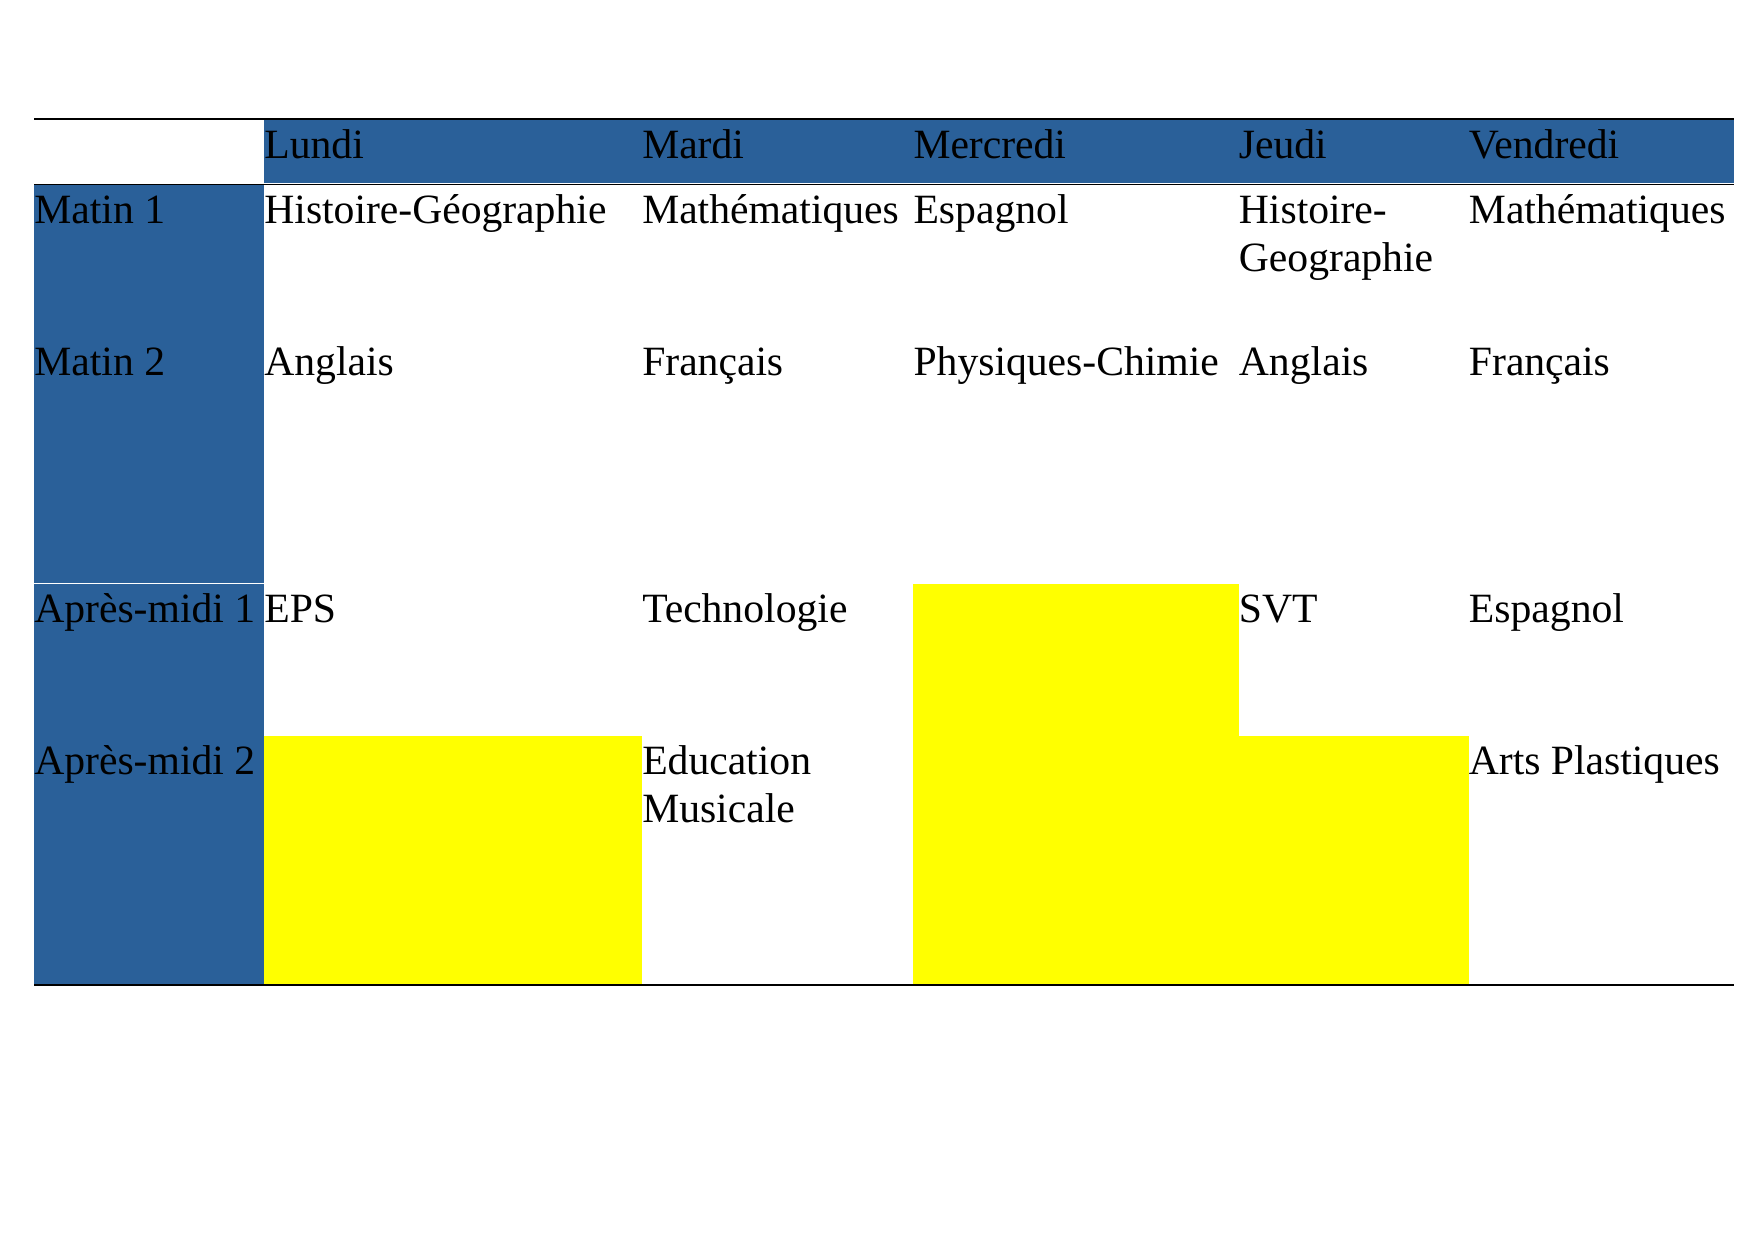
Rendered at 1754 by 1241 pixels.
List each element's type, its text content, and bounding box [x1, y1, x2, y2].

table_cell EPS [264, 584, 642, 736]
table_header Mercredi [913, 120, 1239, 183]
table_header [34, 120, 264, 183]
table_cell Education Musicale [642, 736, 913, 984]
table_cell Espagnol [913, 185, 1239, 336]
table_header Jeudi [1239, 120, 1469, 183]
table_cell Anglais [264, 336, 642, 583]
table_cell Mathématiques [1469, 185, 1734, 336]
table_cell Matin 2 [34, 336, 264, 583]
table_cell [264, 736, 642, 984]
table_cell Espagnol [1469, 584, 1734, 736]
table_cell SVT [1239, 584, 1469, 736]
table_cell Mathématiques [642, 185, 913, 336]
table_cell Après-midi 1 [34, 584, 264, 736]
table_cell Après-midi 2 [34, 736, 264, 984]
table_cell Français [642, 336, 913, 583]
table_header Mardi [642, 120, 913, 183]
table_cell Physiques-Chimie [913, 336, 1239, 583]
table_cell Histoire-Geographie [1239, 185, 1469, 336]
table_header Vendredi [1469, 120, 1734, 183]
table_cell Matin 1 [34, 185, 264, 336]
table_cell Arts Plastiques [1469, 736, 1734, 984]
table_cell Français [1469, 336, 1734, 583]
table_cell Technologie [642, 584, 913, 736]
table_cell Histoire-Géographie [264, 185, 642, 336]
table_header Lundi [264, 120, 642, 183]
table_cell [913, 584, 1239, 736]
table_cell [1239, 736, 1469, 984]
table_cell [913, 736, 1239, 984]
table_cell Anglais [1239, 336, 1469, 583]
